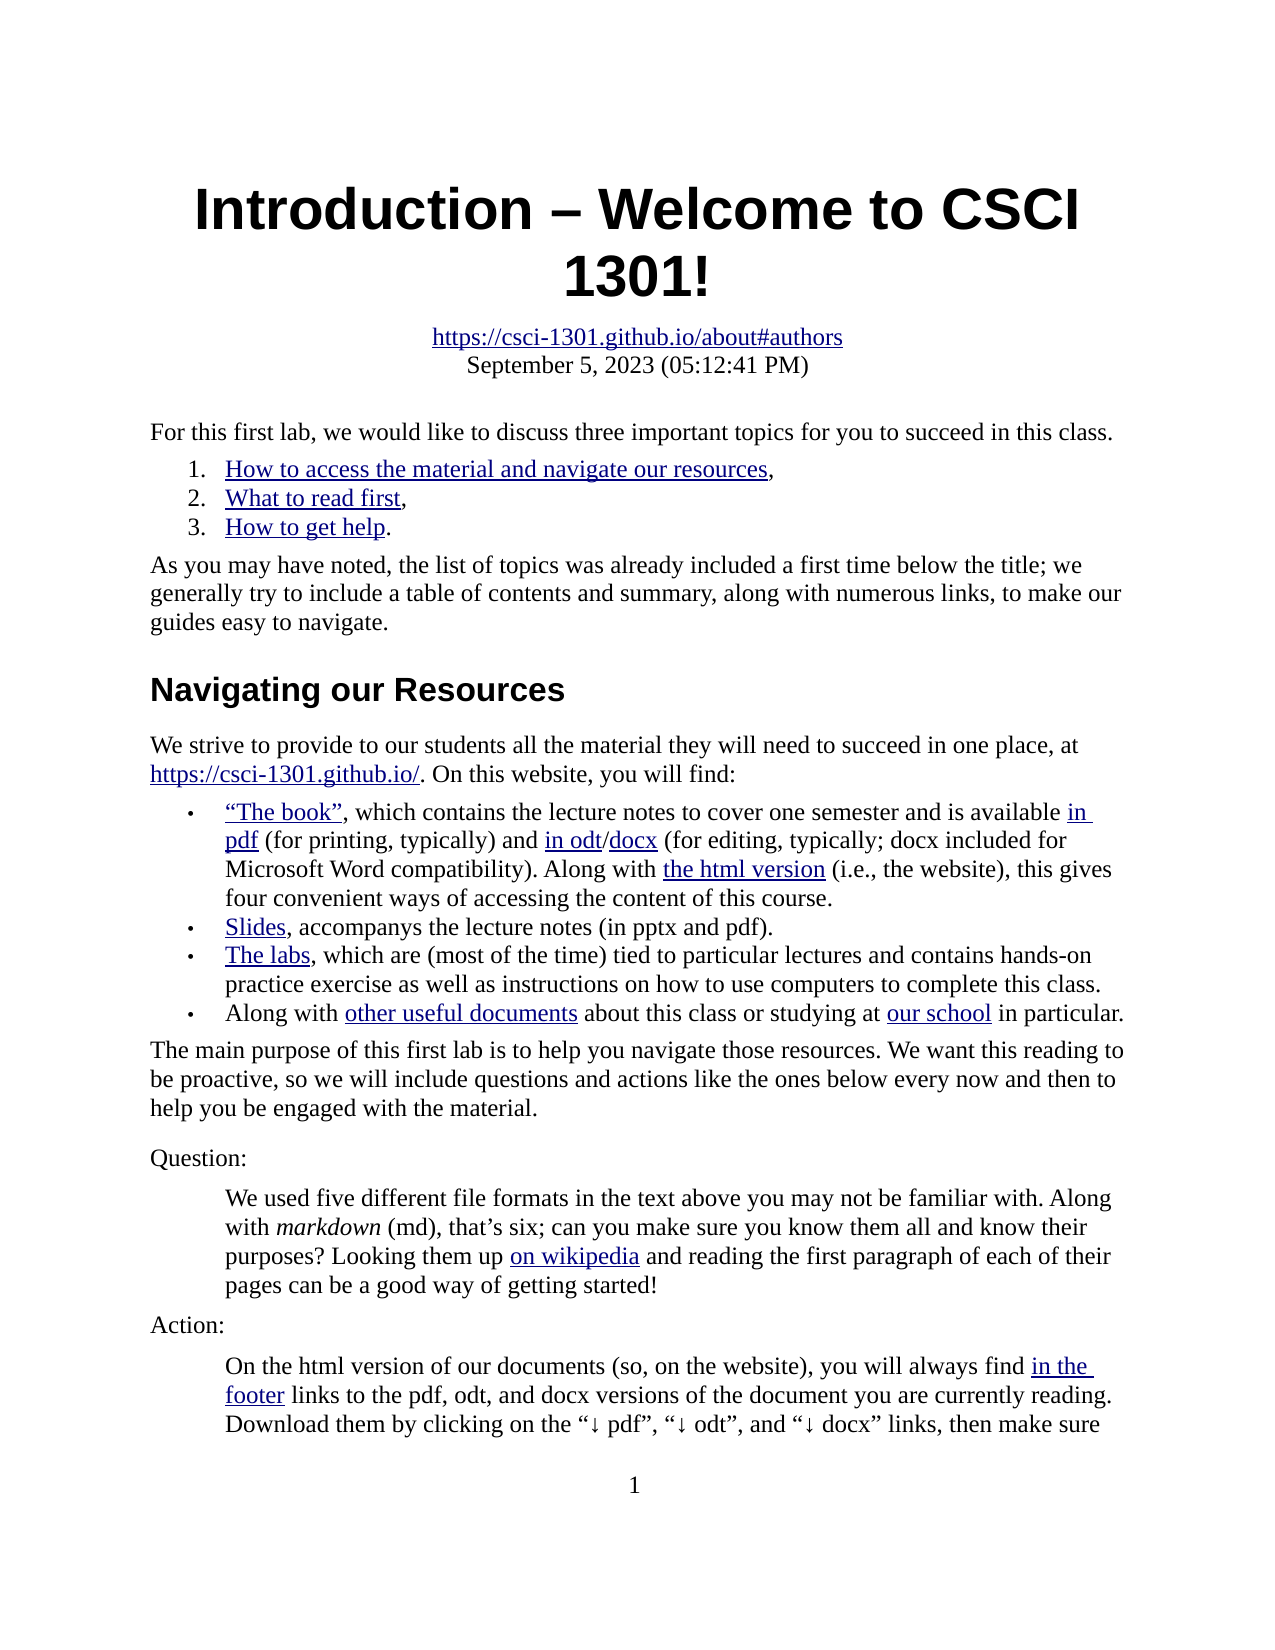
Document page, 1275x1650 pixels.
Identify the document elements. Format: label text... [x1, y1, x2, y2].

list How to access the material and navigate our resources, [187, 454, 1125, 483]
list Slides, accompanys the lecture notes (in pptx and pdf). [187, 912, 1125, 940]
text As you may have noted, the list of topics was already included a first time below the title; we generally try to include a table of contents and summary, along with numerous links, to make our guides easy to navigate. [150, 550, 1125, 636]
text Action: [150, 1310, 1125, 1339]
list What to read first, [187, 483, 1125, 512]
text https://csci-1301.github.io/about#authors [150, 322, 1125, 350]
list How to get help. [187, 512, 1125, 541]
list The labs, which are (most of the time) tied to particular lectures and contains hands-on practice exercise as well as instructions on how to use computers to complete this class. [187, 940, 1125, 998]
subtitle Navigating our Resources [150, 670, 1125, 709]
text September 5, 2023 (05:12:41 PM) [150, 350, 1125, 379]
text We used five different file formats in the text above you may not be familiar with. Along with markdown (md), that’s six; can you make sure you know them all and know their purposes? Looking them up on wikipedia and reading the first paragraph of each of their pages can be a good way of getting started! [225, 1183, 1125, 1298]
text Question: [150, 1143, 1125, 1171]
text We strive to provide to our students all the material they will need to succeed in one place, at https://csci-1301.github.io/. On this website, you will find: [150, 730, 1125, 788]
text The main purpose of this first lab is to help you navigate those resources. We want this reading to be proactive, so we will include questions and actions like the ones below every now and then to help you be engaged with the material. [150, 1036, 1125, 1122]
title Introduction – Welcome to CSCI 1301! [150, 175, 1125, 309]
list “The book”, which contains the lecture notes to cover one semester and is available in pdf (for printing, typically) and in odt/docx (for editing, typically; docx included for Microsoft Word compatibility). Along with the html version (i.e., the website), this gives four convenient ways of accessing the content of this course. [187, 797, 1125, 912]
text On the html version of our documents (so, on the website), you will always find in the footer links to the pdf, odt, and docx versions of the document you are currently reading. Download them by clicking on the “↓ pdf”, “↓ odt”, and “↓ docx” links, then make sure [225, 1351, 1125, 1437]
list Along with other useful documents about this class or studying at our school in particular. [187, 998, 1125, 1027]
text For this first lab, we would like to discuss three important topics for you to succeed in this class. [150, 417, 1125, 446]
